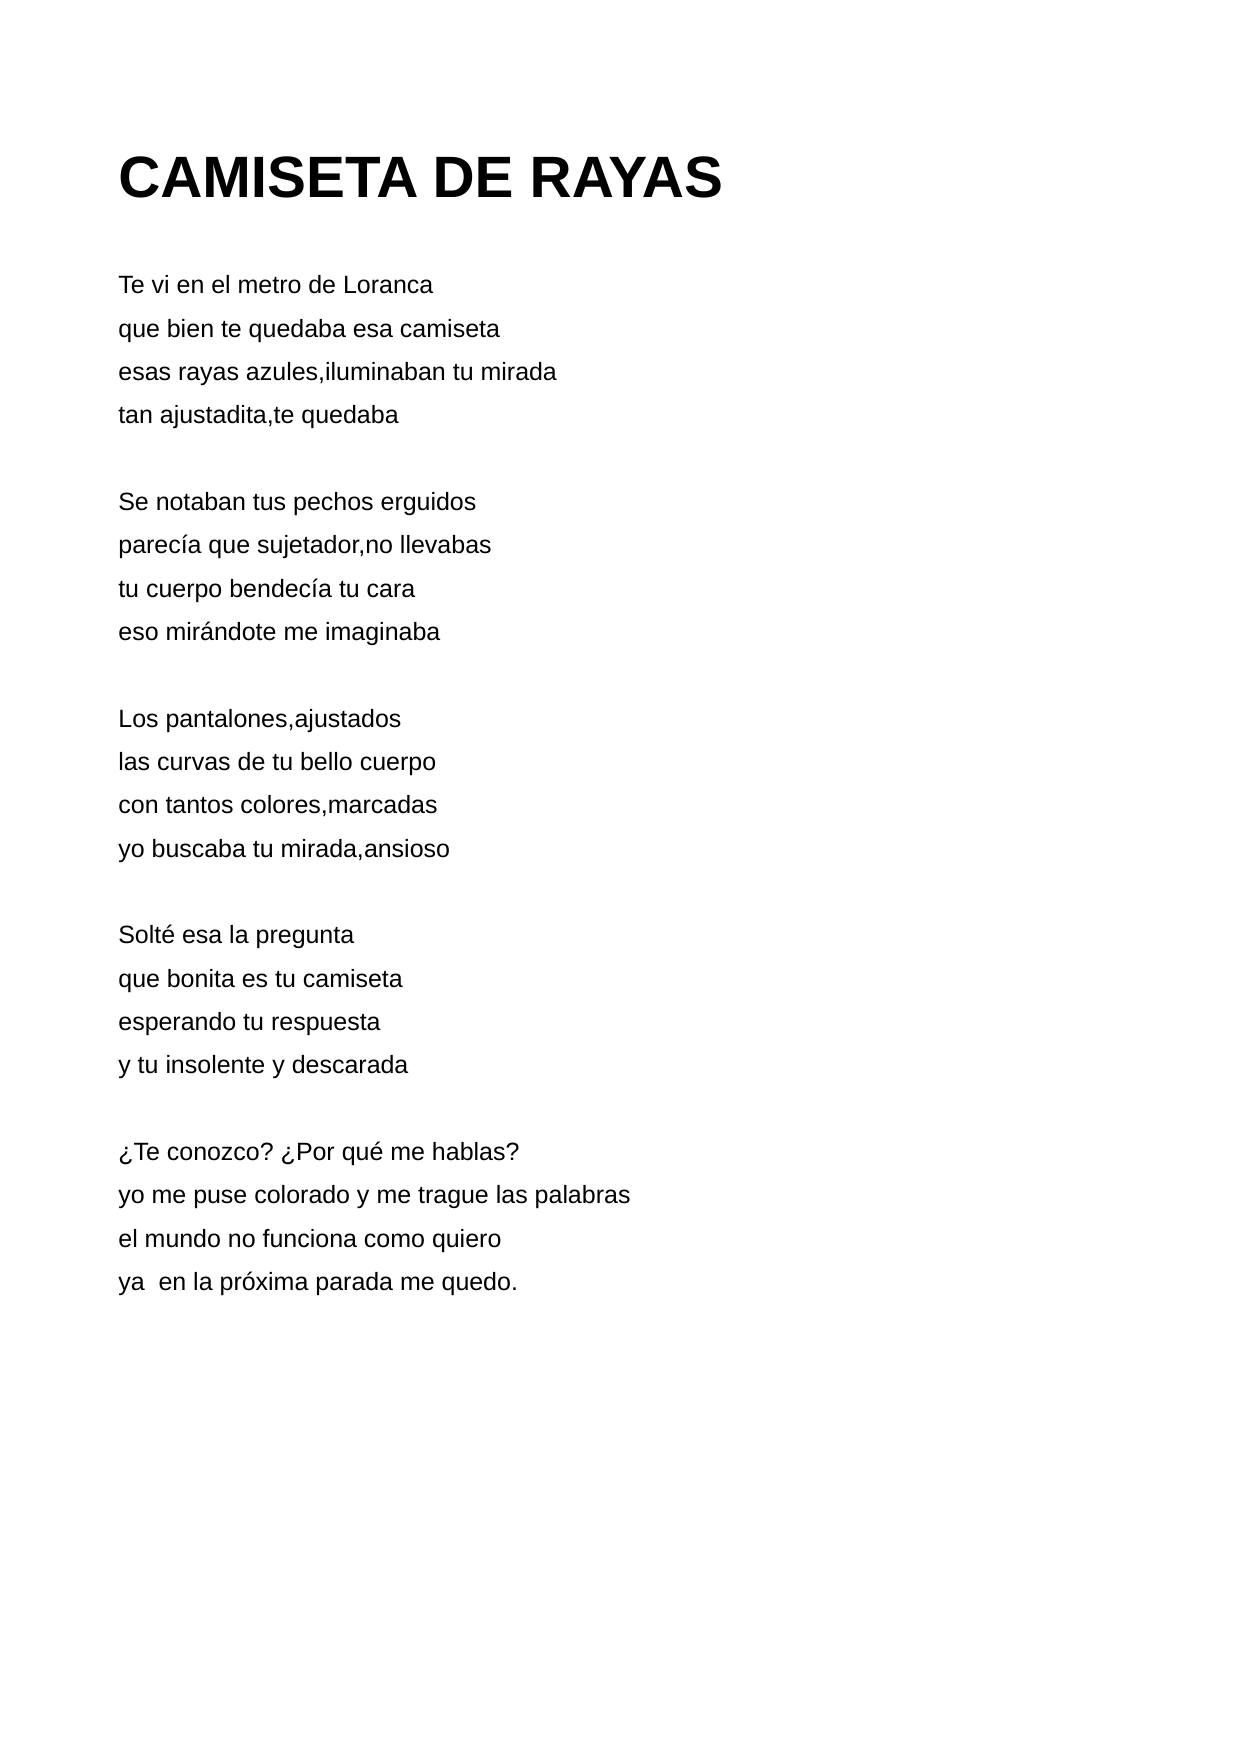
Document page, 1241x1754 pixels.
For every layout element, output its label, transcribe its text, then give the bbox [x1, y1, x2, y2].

text con tantos colores,marcadas [118, 790, 1122, 819]
text esperando tu respuesta [118, 1007, 1122, 1036]
text ya en la próxima parada me quedo. [118, 1267, 1122, 1296]
text esas rayas azules,iluminaban tu mirada [118, 357, 1122, 386]
text tan ajustadita,te quedaba [118, 400, 1122, 429]
text y tu insolente y descarada [118, 1050, 1122, 1079]
text yo me puse colorado y me trague las palabras [118, 1180, 1122, 1209]
text Los pantalones,ajustados [118, 704, 1122, 732]
text ¿Te conozco? ¿Por qué me hablas? [118, 1137, 1122, 1166]
text Solté esa la pregunta [118, 920, 1122, 949]
text eso mirándote me imaginaba [118, 617, 1122, 646]
text que bien te quedaba esa camiseta [118, 314, 1122, 342]
text que bonita es tu camiseta [118, 964, 1122, 992]
title CAMISETA DE RAYAS [118, 143, 1122, 210]
text las curvas de tu bello cuerpo [118, 747, 1122, 776]
text yo buscaba tu mirada,ansioso [118, 834, 1122, 862]
text el mundo no funciona como quiero [118, 1224, 1122, 1252]
text tu cuerpo bendecía tu cara [118, 574, 1122, 602]
text Se notaban tus pechos erguidos [118, 487, 1122, 516]
text parecía que sujetador,no llevabas [118, 530, 1122, 559]
text Te vi en el metro de Loranca [118, 270, 1122, 299]
